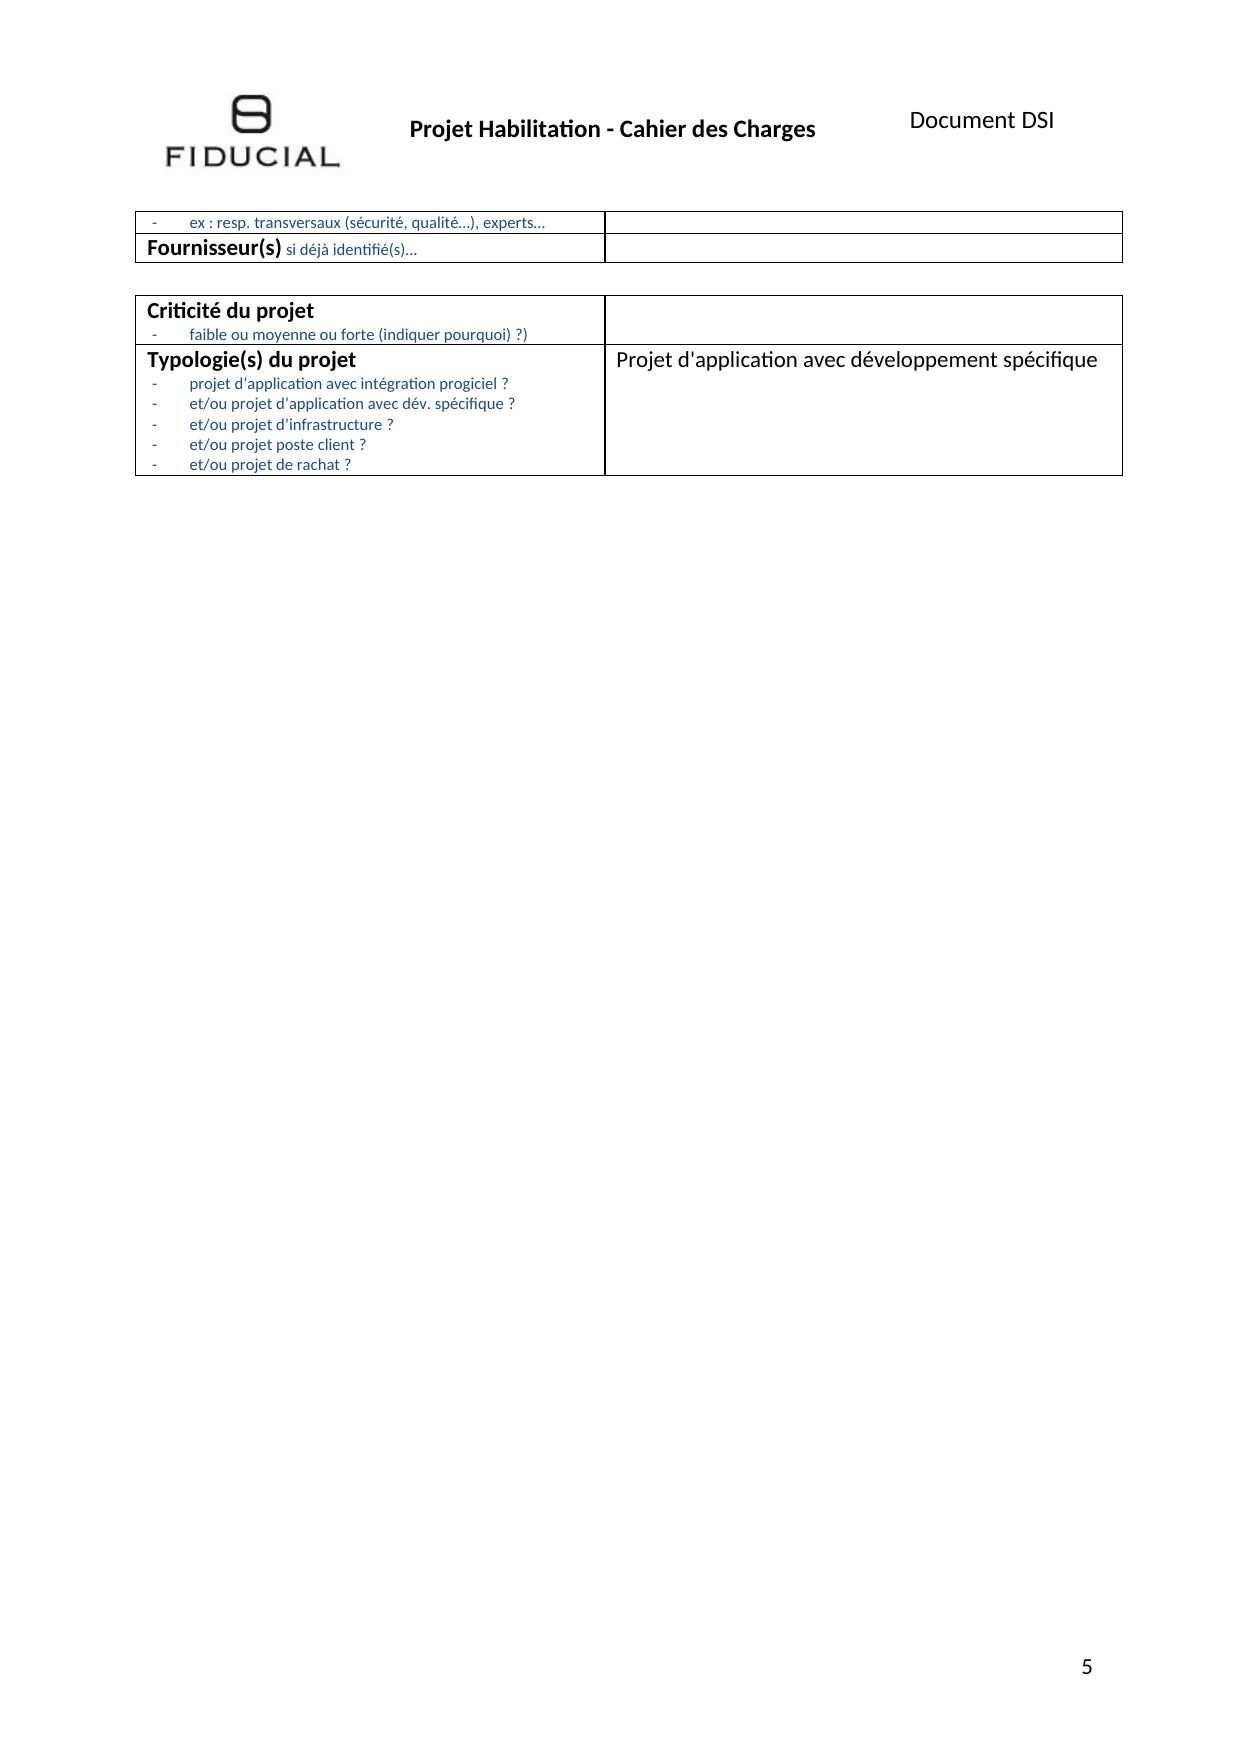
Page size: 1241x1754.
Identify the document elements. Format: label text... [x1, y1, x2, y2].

table_header [606, 296, 1122, 344]
picture [164, 82, 345, 174]
table_cell Projet d'application avec développement spécifique [606, 345, 1122, 475]
table_cell Typologie(s) du projet projet d’application avec intégration progiciel ? et/ou projet d’application avec dév. spécifique ? et/ou projet d’infrastructure ? et/ou projet poste client ? et/ou projet de rachat ? [136, 345, 604, 475]
table_cell [606, 234, 1122, 262]
table_header Criticité du projet faible ou moyenne ou forte (indiquer pourquoi) ?) [136, 296, 604, 344]
table_cell Fournisseur(s) si déjà identifié(s)… [136, 234, 604, 262]
table_cell ex : resp. transversaux (sécurité, qualité…), experts… [136, 212, 604, 232]
table_cell [606, 212, 1122, 232]
